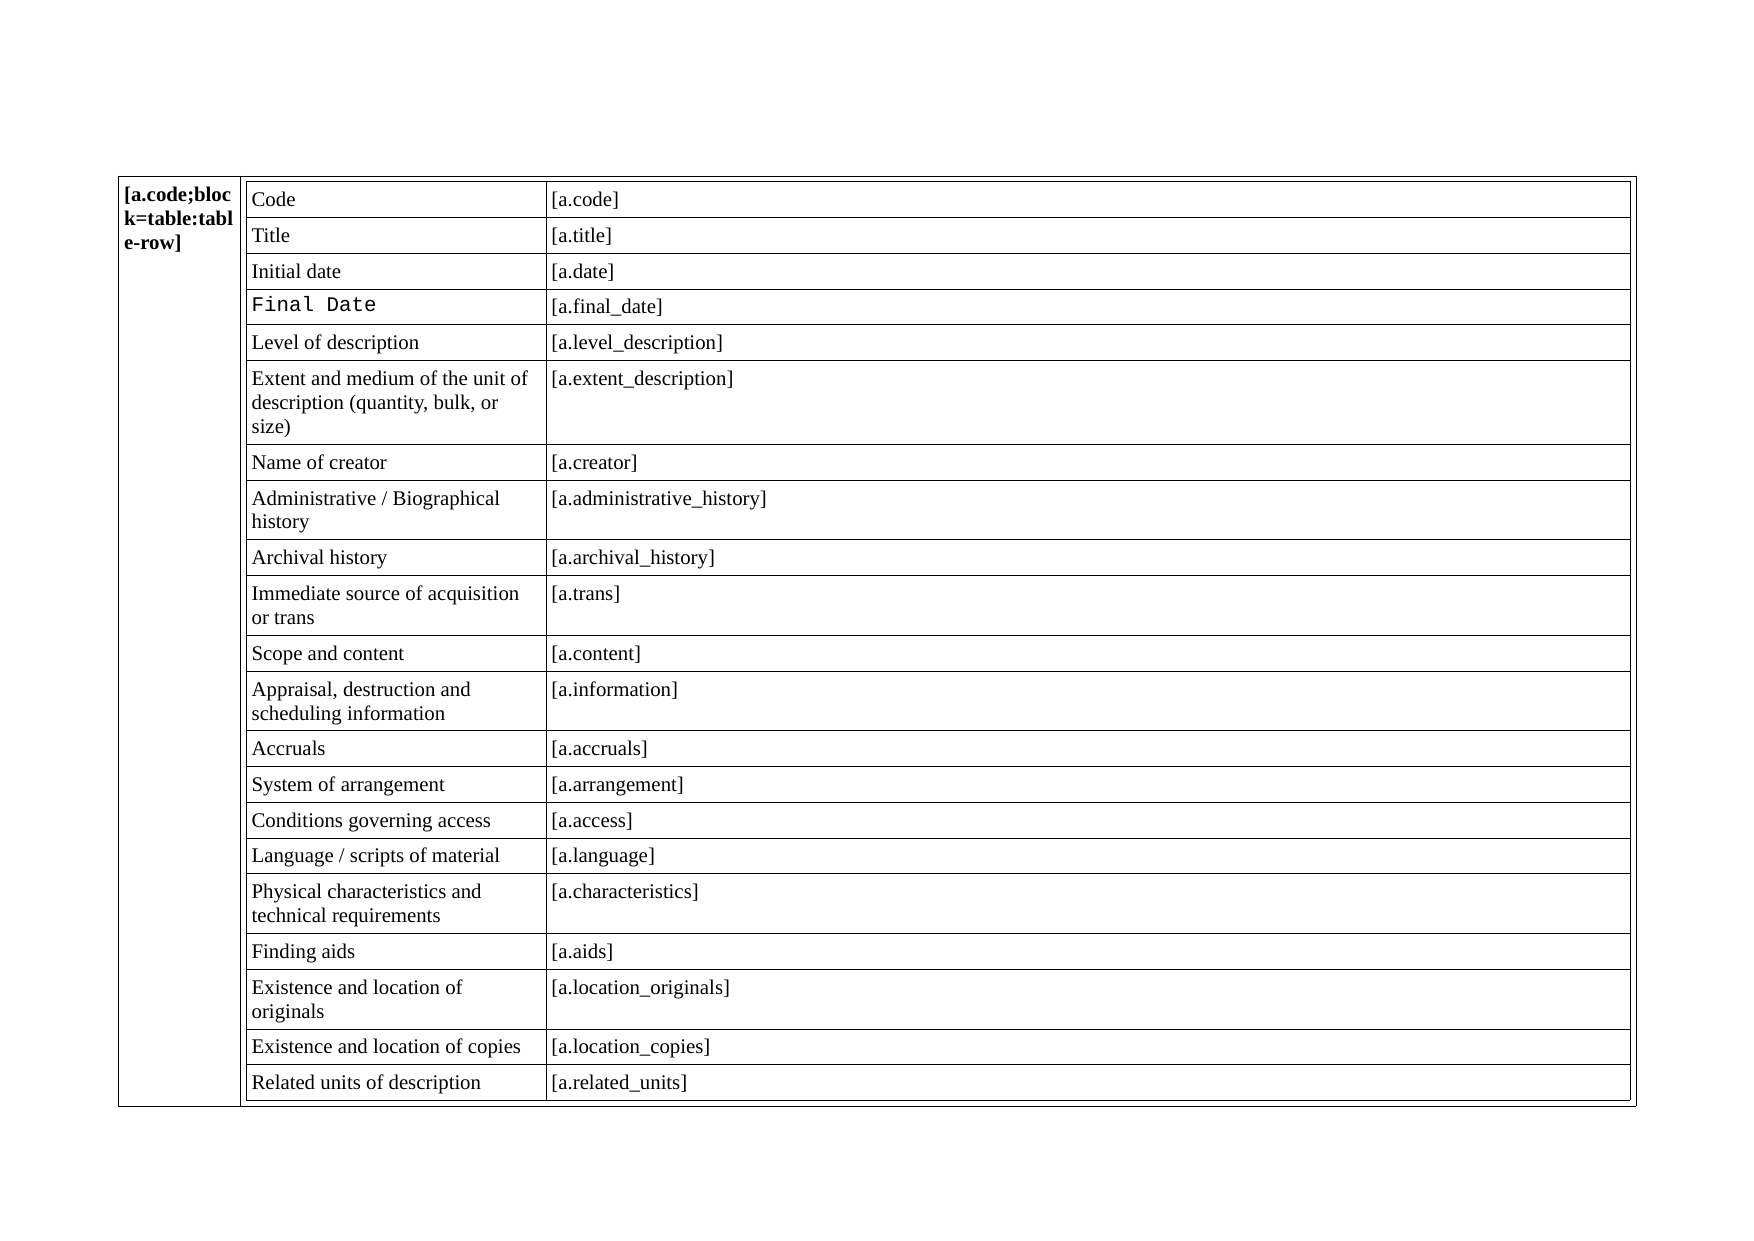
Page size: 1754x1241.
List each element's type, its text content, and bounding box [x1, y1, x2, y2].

table_header Related units of description [247, 1065, 546, 1100]
table_header [a.extent_description] [547, 361, 1630, 444]
table_header Final Date [247, 290, 546, 324]
table_header Existence and location of originals [247, 970, 546, 1028]
table_header [a.archival_history] [547, 540, 1630, 575]
table_header Name of creator [247, 445, 546, 479]
table_header Code [247, 182, 546, 217]
table_header [a.accruals] [547, 731, 1630, 766]
table_header Extent and medium of the unit of description (quantity, bulk, or size) [247, 361, 546, 444]
table_header [a.date] [547, 254, 1630, 288]
table_header [241, 177, 1636, 1106]
table_header [a.access] [547, 803, 1630, 837]
table_header [a.information] [547, 672, 1630, 730]
table_header [a.location_originals] [547, 970, 1630, 1028]
table_header Initial date [247, 254, 546, 288]
table_header Existence and location of copies [247, 1030, 546, 1064]
table_header [a.trans] [547, 576, 1630, 635]
table_header [a.arrangement] [547, 767, 1630, 802]
table_header Archival history [247, 540, 546, 575]
table_header [a.level_description] [547, 325, 1630, 360]
table_header [a.characteristics] [547, 874, 1630, 933]
table_header [a.aids] [547, 934, 1630, 969]
table_header [a.code;block=table:table-row] [119, 177, 240, 1106]
table_header Conditions governing access [247, 803, 546, 837]
table_header [a.code] [547, 182, 1630, 217]
table_header [a.creator] [547, 445, 1630, 479]
table_header [a.final_date] [547, 290, 1630, 324]
table_header Immediate source of acquisition or trans [247, 576, 546, 635]
table_header Finding aids [247, 934, 546, 969]
table_header System of arrangement [247, 767, 546, 802]
table_header Level of description [247, 325, 546, 360]
table_header [a.related_units] [547, 1065, 1630, 1100]
table_header [a.title] [547, 218, 1630, 253]
table_header [a.language] [547, 839, 1630, 873]
table_header [a.location_copies] [547, 1030, 1630, 1064]
table_header Scope and content [247, 636, 546, 671]
table_header [a.administrative_history] [547, 481, 1630, 539]
table_header Language / scripts of material [247, 839, 546, 873]
table_header Physical characteristics and technical requirements [247, 874, 546, 933]
table_header [a.content] [547, 636, 1630, 671]
table_header Administrative / Biographical history [247, 481, 546, 539]
table_header Title [247, 218, 546, 253]
table_header Appraisal, destruction and scheduling information [247, 672, 546, 730]
table_header Accruals [247, 731, 546, 766]
